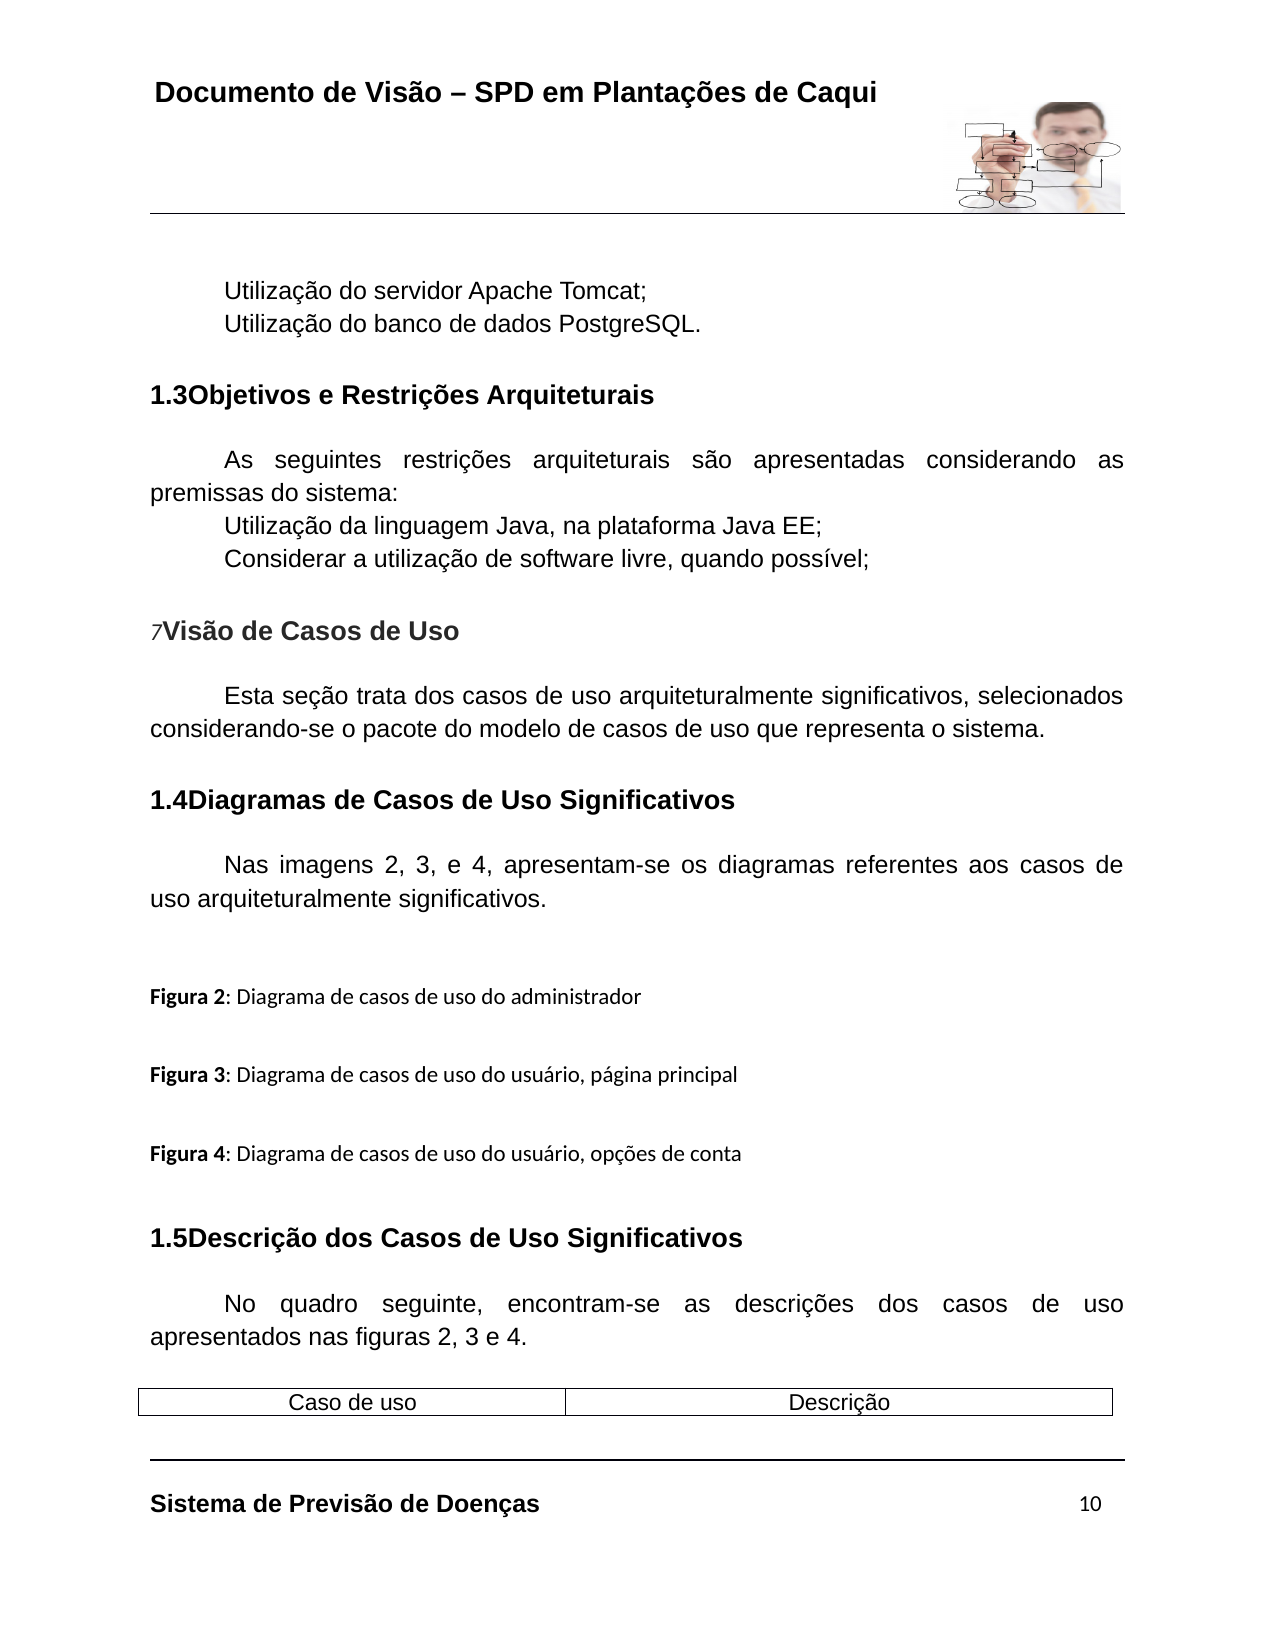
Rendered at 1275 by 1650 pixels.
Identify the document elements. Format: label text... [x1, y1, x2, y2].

text No quadro seguinte, encontram-se as descrições dos casos de uso apresentados nas figuras 2, 3 e 4. [150, 1288, 1125, 1350]
text Utilização do servidor Apache Tomcat; [150, 276, 1125, 304]
text Nas imagens 2, 3, e 4, apresentam-se os diagramas referentes aos casos de uso arquiteturalmente significativos. [150, 851, 1125, 912]
text Utilização da linguagem Java, na plataforma Java EE; [150, 511, 1125, 540]
subtitle Visão de Casos de Uso [150, 614, 1125, 646]
picture [943, 102, 1121, 213]
text Considerar a utilização de software livre, quando possível; [150, 544, 1125, 573]
subtitle Objetivos e Restrições Arquiteturais [150, 379, 1125, 410]
subtitle Diagramas de Casos de Uso Significativos [150, 784, 1125, 816]
text Figura 4: Diagrama de casos de uso do usuário, opções de conta [150, 1139, 1125, 1167]
text As seguintes restrições arquiteturais são apresentadas considerando as premissas do sistema: [150, 445, 1125, 507]
text Figura 3: Diagrama de casos de uso do usuário, página principal [150, 1060, 1125, 1088]
table_header Caso de uso [139, 1389, 565, 1415]
text Esta seção trata dos casos de uso arquiteturalmente significativos, selecionados considerando-se o pacote do modelo de casos de uso que representa o sistema. [150, 681, 1125, 743]
text Figura 2: Diagrama de casos de uso do administrador [150, 982, 1125, 1010]
table_header Descrição [566, 1389, 1112, 1415]
text Utilização do banco de dados PostgreSQL. [150, 309, 1125, 338]
subtitle Descrição dos Casos de Uso Significativos [150, 1222, 1125, 1254]
